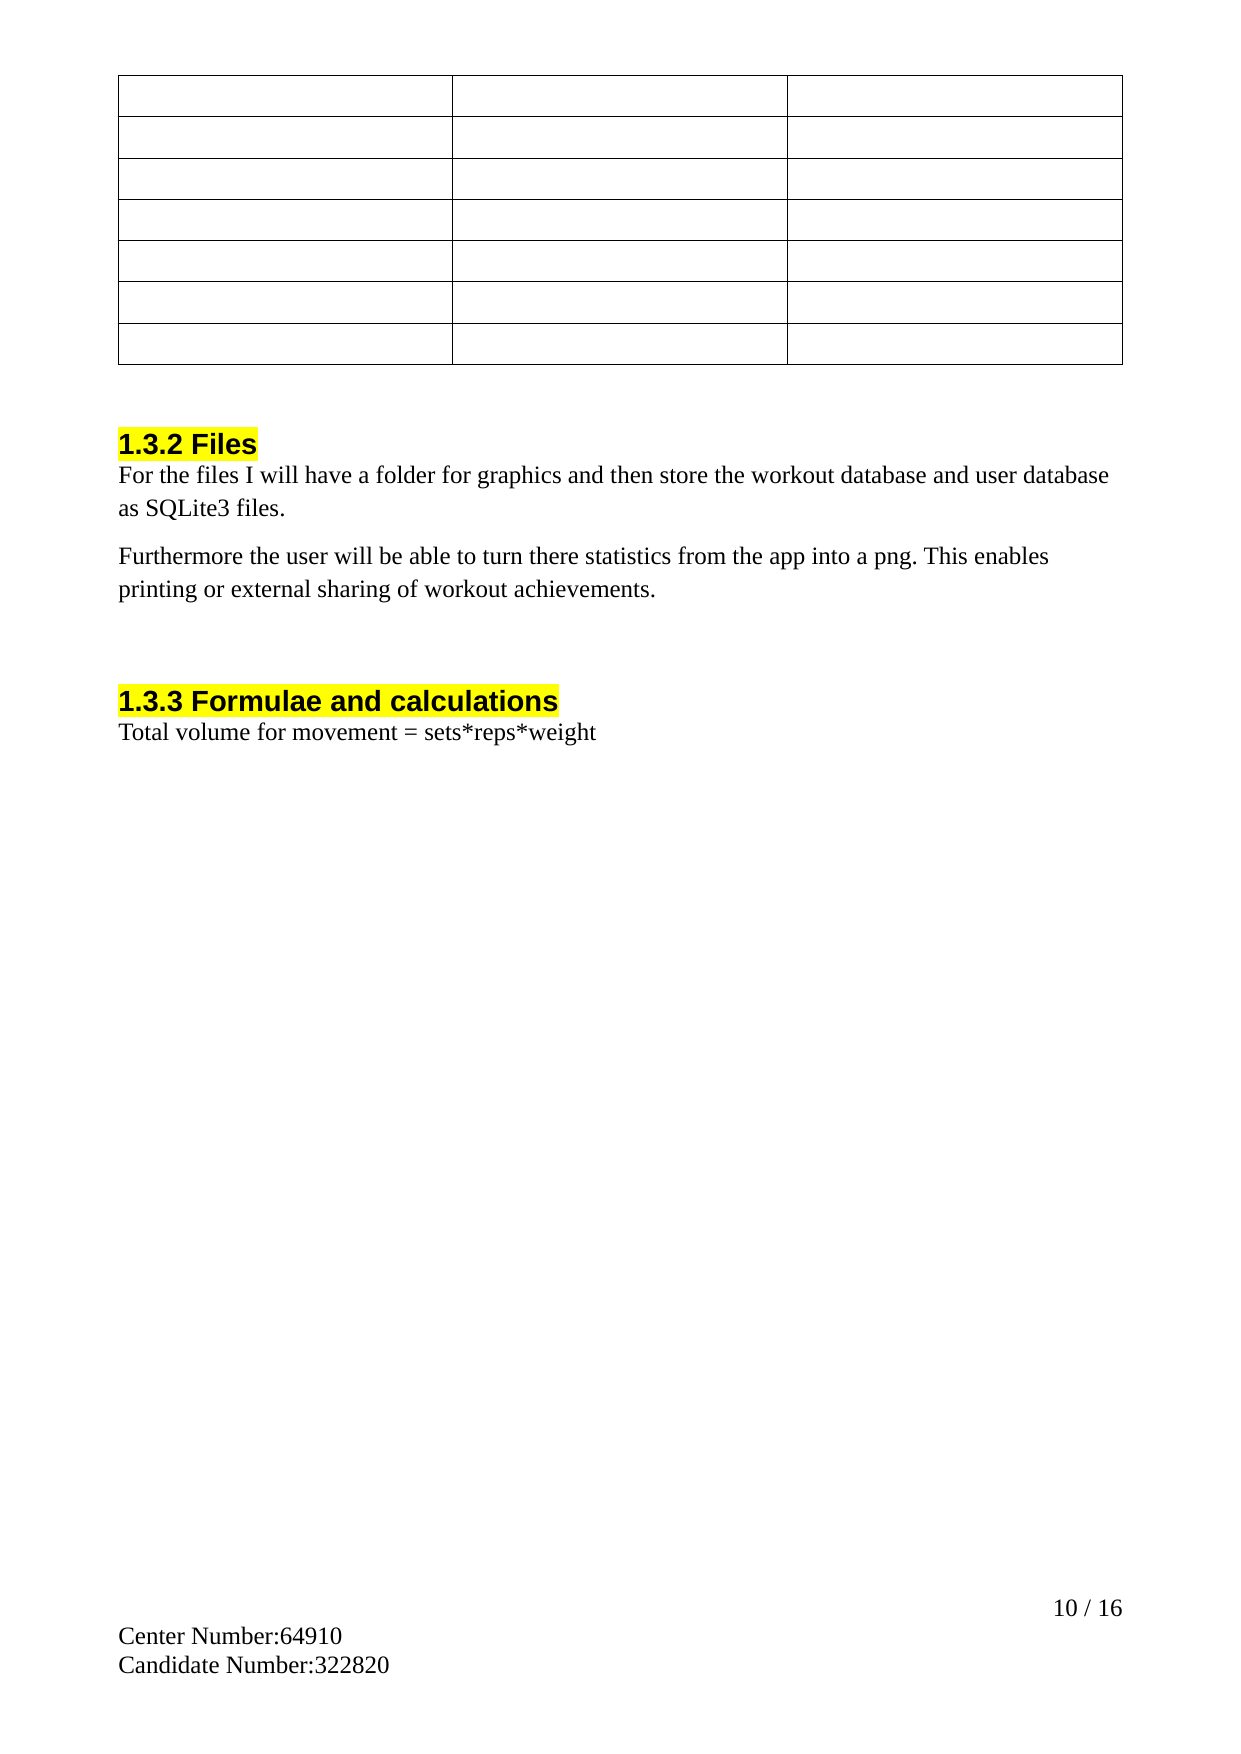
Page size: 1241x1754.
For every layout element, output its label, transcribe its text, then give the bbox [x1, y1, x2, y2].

table_cell [119, 200, 452, 240]
table_cell [453, 324, 787, 364]
table_header [788, 76, 1122, 116]
table_cell [788, 200, 1122, 240]
table_cell [453, 117, 787, 157]
text Furthermore the user will be able to turn there statistics from the app into a png. This enables printing or external sharing of workout achievements. [118, 541, 1122, 603]
table_cell [119, 282, 452, 322]
text Total volume for movement = sets*reps*weight [118, 717, 1122, 746]
table_header [119, 76, 452, 116]
table_cell [453, 241, 787, 281]
table_cell [453, 159, 787, 199]
subtitle 1.3.3 Formulae and calculations [118, 684, 1122, 717]
table_cell [119, 159, 452, 199]
table_cell [788, 241, 1122, 281]
text For the files I will have a folder for graphics and then store the workout database and user database as SQLite3 files. [118, 461, 1122, 522]
subtitle 1.3.2 Files [118, 427, 1122, 461]
table_cell [788, 159, 1122, 199]
table_cell [788, 117, 1122, 157]
table_cell [788, 282, 1122, 322]
table_cell [119, 241, 452, 281]
table_cell [119, 324, 452, 364]
table_cell [453, 200, 787, 240]
table_cell [453, 282, 787, 322]
table_cell [788, 324, 1122, 364]
table_header [453, 76, 787, 116]
table_cell [119, 117, 452, 157]
